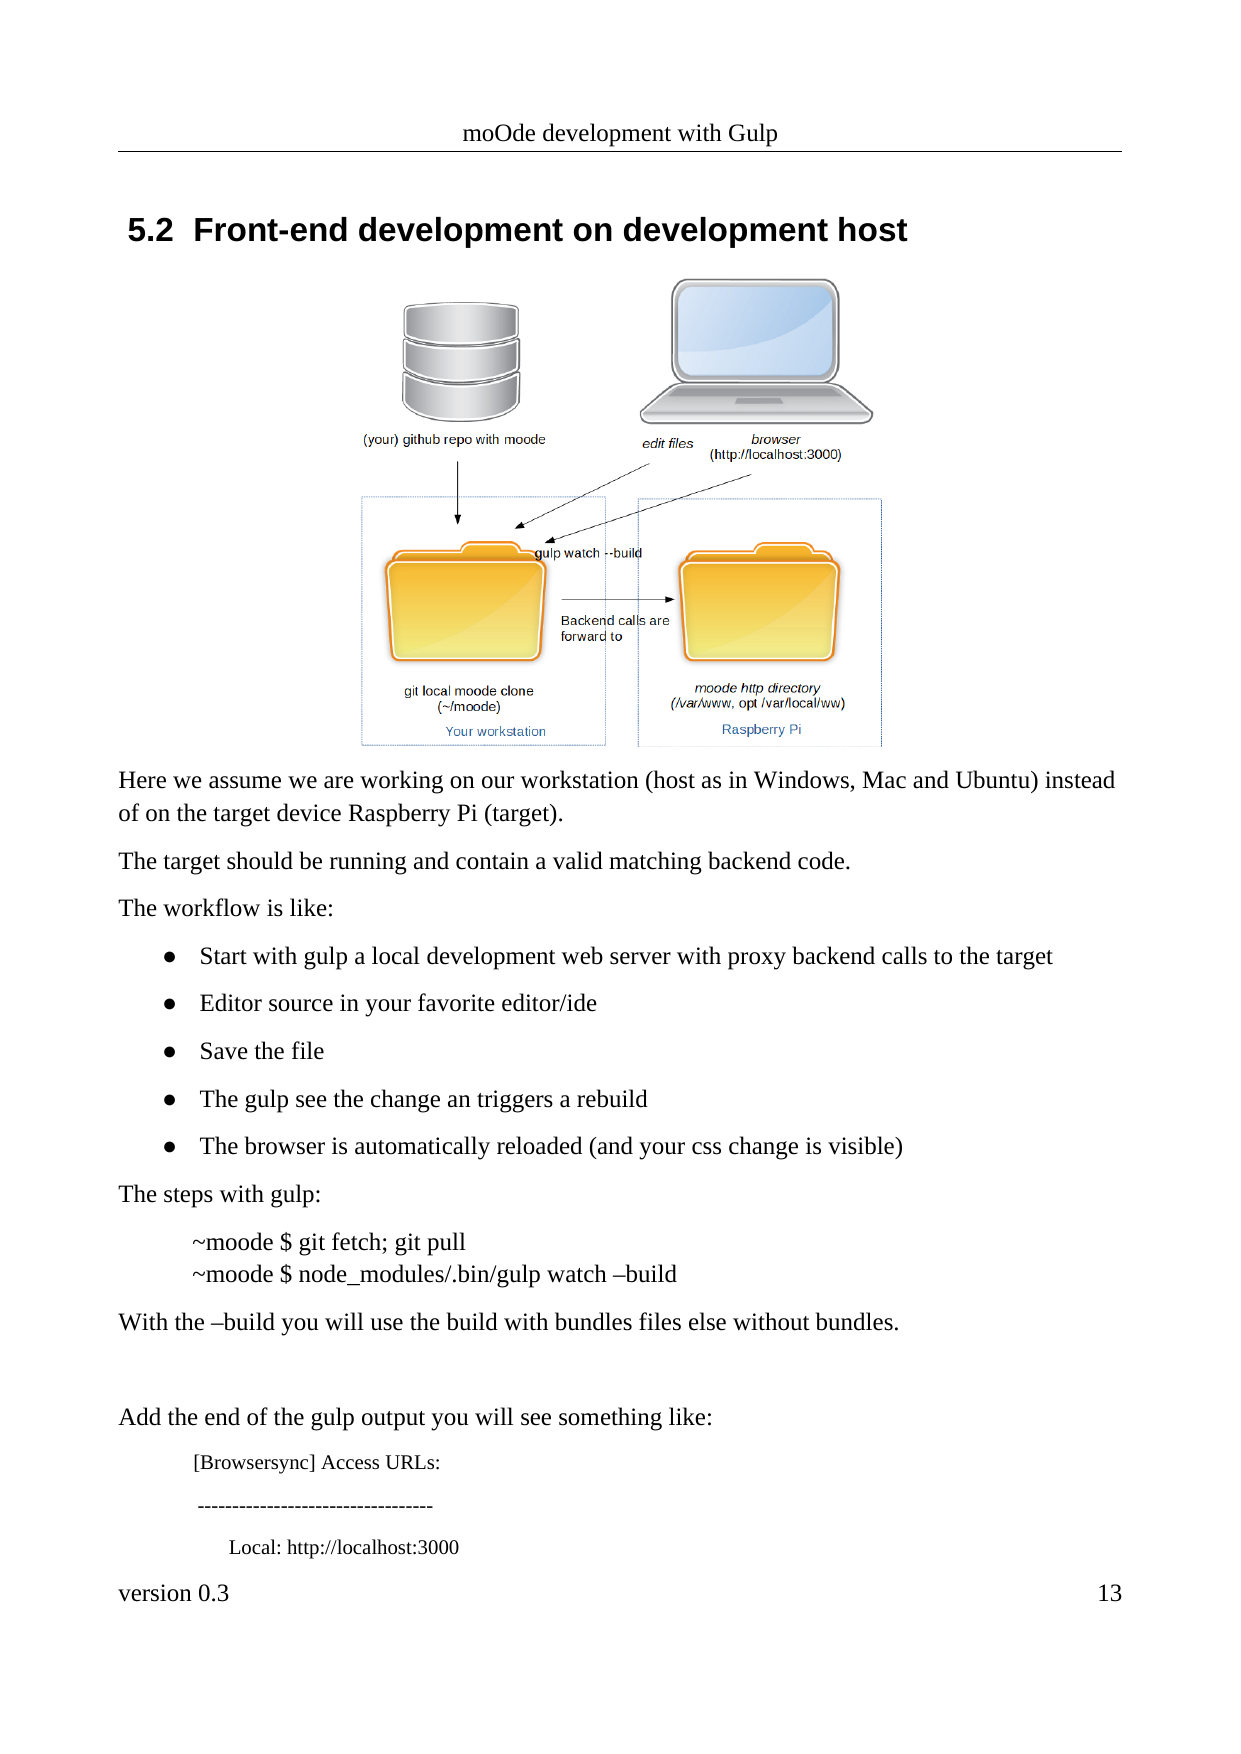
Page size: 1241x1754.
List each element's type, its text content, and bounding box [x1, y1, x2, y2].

picture [357, 268, 883, 747]
text The workflow is like: [118, 893, 1122, 922]
list Start with gulp a local development web server with proxy backend calls to the target [162, 941, 1122, 970]
text [Browsersync] Access URLs: [192, 1450, 1122, 1474]
text Add the end of the gulp output you will see something like: [118, 1402, 1122, 1431]
list The gulp see the change an triggers a rebuild [162, 1084, 1122, 1112]
text Local: http://localhost:3000 [192, 1535, 1122, 1559]
list Save the file [162, 1036, 1122, 1065]
text With the –build you will use the build with bundles files else without bundles. [118, 1307, 1122, 1336]
list The browser is automatically reloaded (and your css change is visible) [162, 1131, 1122, 1160]
text Here we assume we are working on our workstation (host as in Windows, Mac and Ubuntu) instead of on the target device Raspberry Pi (target). [118, 765, 1122, 827]
text The steps with gulp: [118, 1179, 1122, 1208]
list Editor source in your favorite editor/ide [162, 988, 1122, 1017]
subtitle Front-end development on development host [118, 209, 1122, 248]
text The target should be running and contain a valid matching backend code. [118, 846, 1122, 874]
text ~moode $ git fetch; git pull ~moode $ node_modules/.bin/gulp watch –build [192, 1227, 1122, 1288]
text ---------------------------------- [192, 1493, 1122, 1517]
